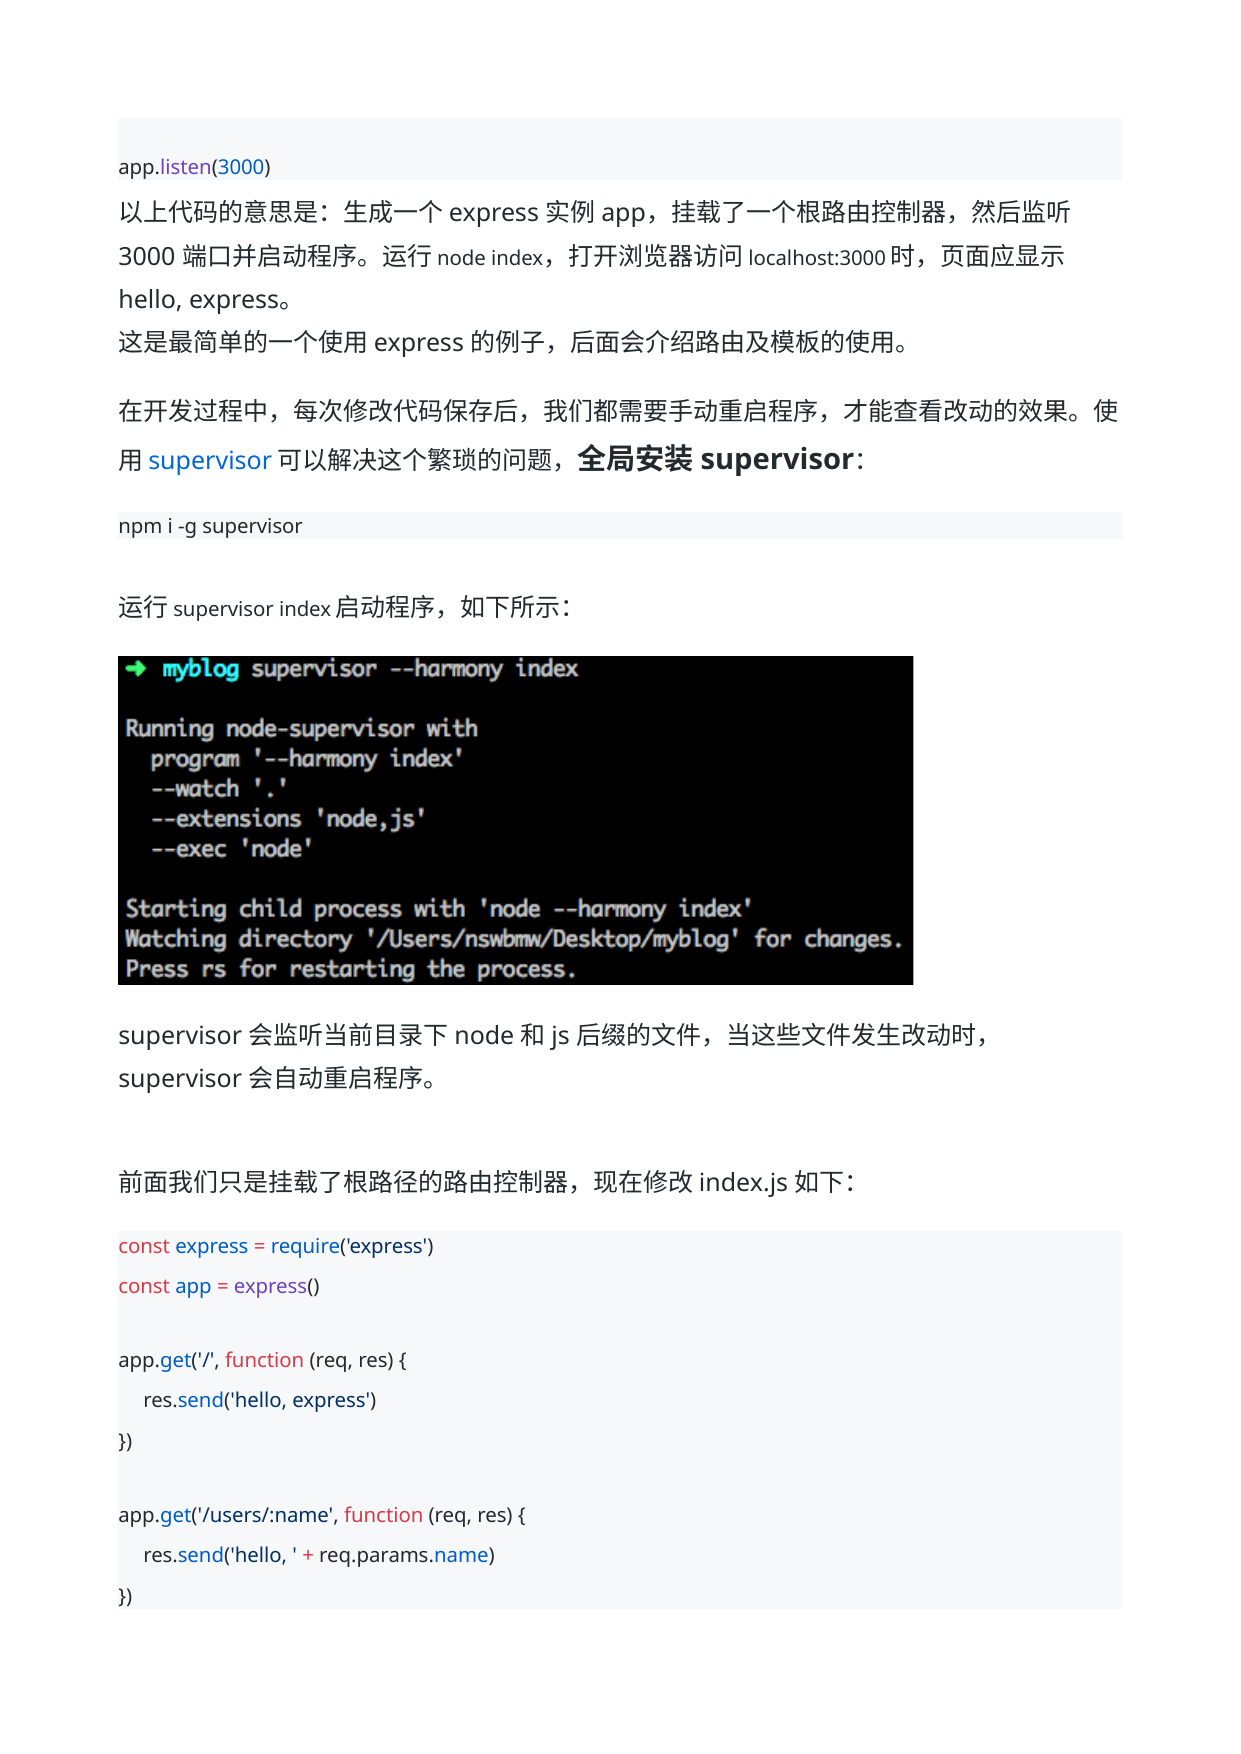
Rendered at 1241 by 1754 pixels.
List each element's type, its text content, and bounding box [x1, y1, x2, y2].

text const express = require('express') [118, 1231, 1122, 1259]
text supervisor 会监听当前目录下 node 和 js 后缀的文件，当这些文件发生改动时，supervisor 会自动重启程序。 [118, 1015, 1122, 1095]
text res.send('hello, express') [118, 1386, 1122, 1414]
text 运行supervisor index启动程序，如下所示： [118, 552, 1122, 624]
text const app = express() [118, 1271, 1122, 1299]
picture [118, 656, 914, 985]
text npm i -g supervisor [118, 512, 1122, 539]
text app.get('/', function (req, res) { [118, 1346, 1122, 1373]
text }) [118, 1427, 1122, 1454]
text }) [118, 1582, 1122, 1609]
text res.send('hello, ' + req.params.name) [118, 1541, 1122, 1569]
text app.listen(3000) [118, 152, 1122, 180]
text 以上代码的意思是：生成一个 express 实例 app，挂载了一个根路由控制器，然后监听 3000 端口并启动程序。运行node index，打开浏览器访问localhost:3000时，页面应显示 hello, express。 [118, 192, 1122, 316]
text 在开发过程中，每次修改代码保存后，我们都需要手动重启程序，才能查看改动的效果。使用supervisor可以解决这个繁琐的问题，全局安装 supervisor： [118, 391, 1122, 478]
text app.get('/users/:name', function (req, res) { [118, 1501, 1122, 1529]
text 前面我们只是挂载了根路径的路由控制器，现在修改 index.js 如下： [118, 1127, 1122, 1199]
text 这是最简单的一个使用 express 的例子，后面会介绍路由及模板的使用。 [118, 323, 1122, 359]
